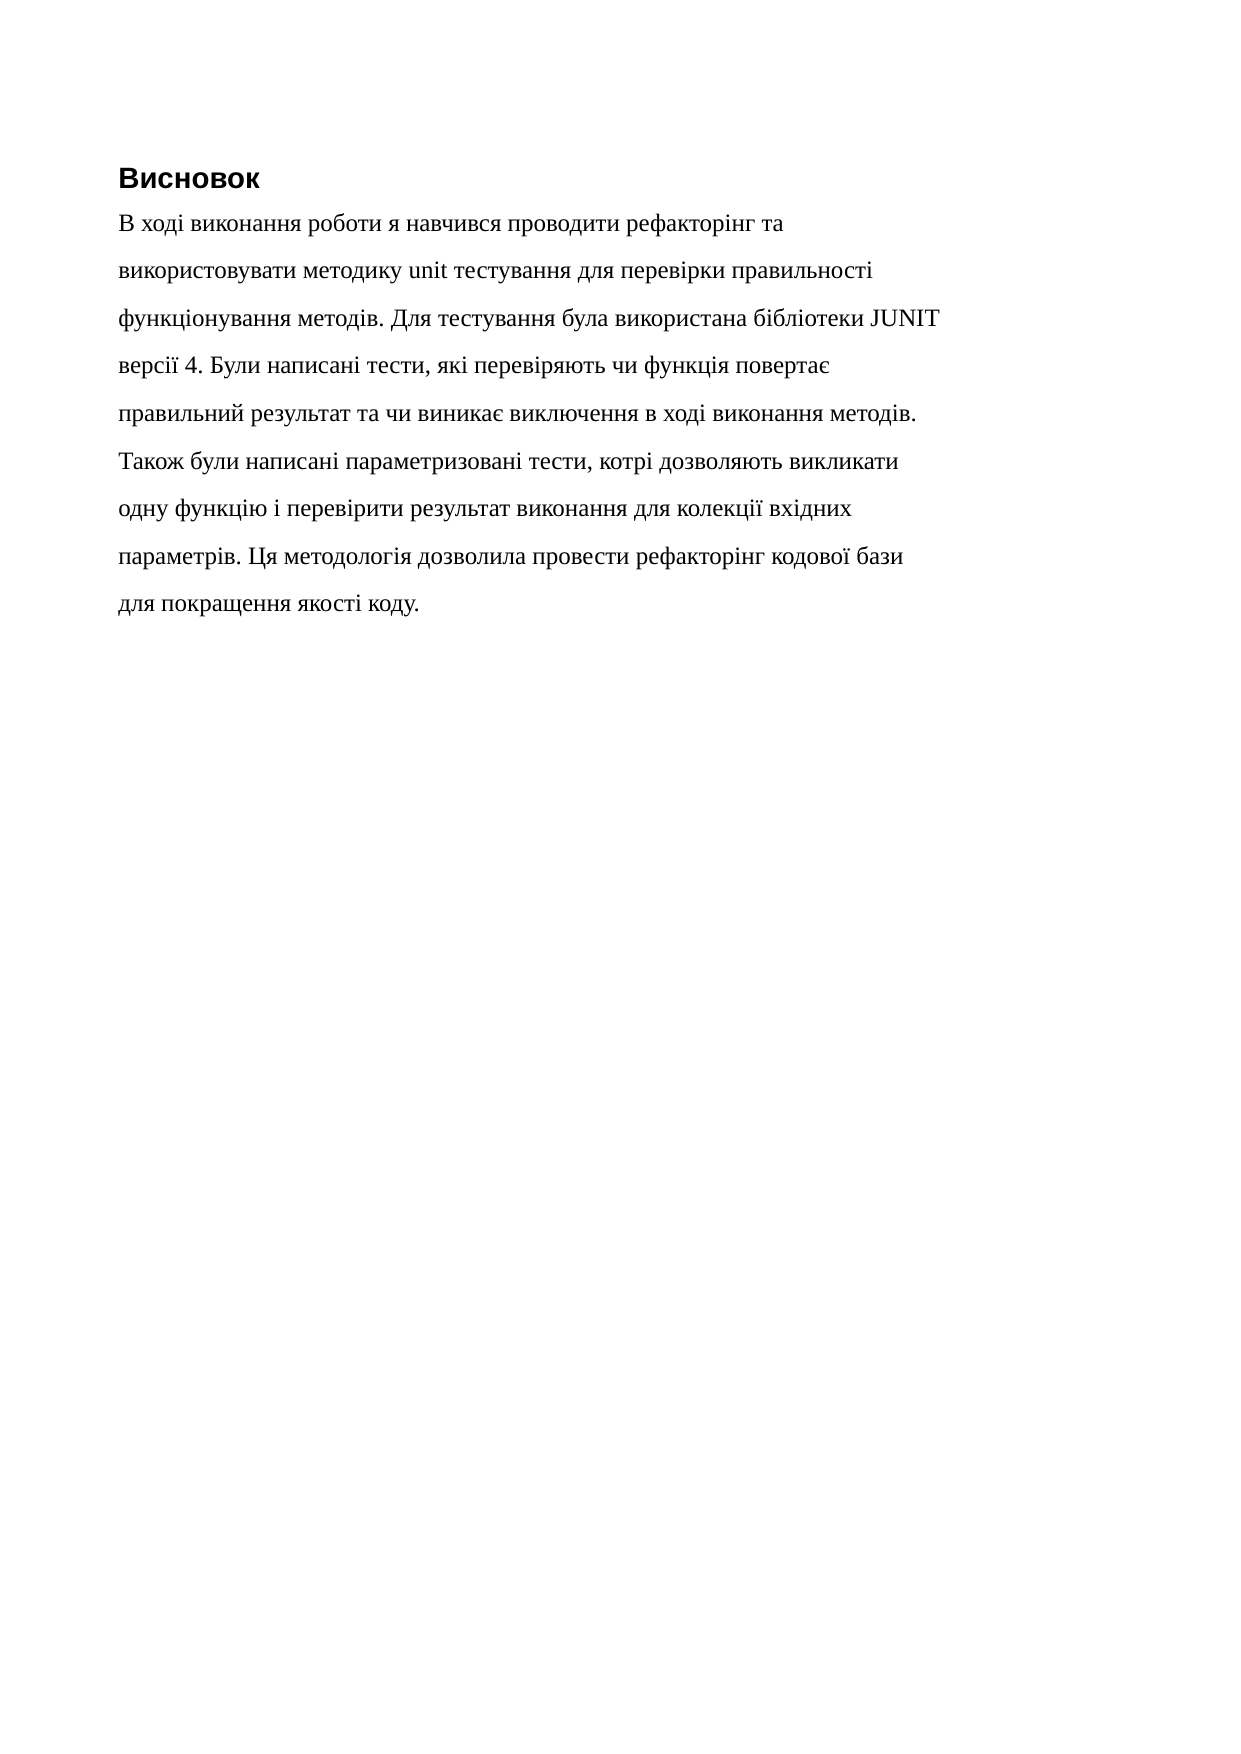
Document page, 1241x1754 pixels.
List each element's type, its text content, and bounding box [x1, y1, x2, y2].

subtitle Висновок [118, 161, 1122, 195]
text параметрів. Ця методологія дозволила провести рефакторінг кодової бази [118, 541, 1122, 570]
text В ході виконання роботи я навчився проводити рефакторінг та [118, 208, 1122, 236]
text версії 4. Були написані тести, які перевіряють чи функція повертає [118, 351, 1122, 379]
text правильний результат та чи виникає виключення в ході виконання методів. [118, 398, 1122, 427]
text для покращення якості коду. [118, 588, 1122, 617]
text використовувати методику unit тестування для перевірки правильності [118, 255, 1122, 284]
text Також були написані параметризовані тести, котрі дозволяють викликати [118, 446, 1122, 474]
text функціонування методів. Для тестування була використана бібліотеки JUNIT [118, 303, 1122, 332]
text одну функцію і перевірити результат виконання для колекції вхідних [118, 493, 1122, 522]
